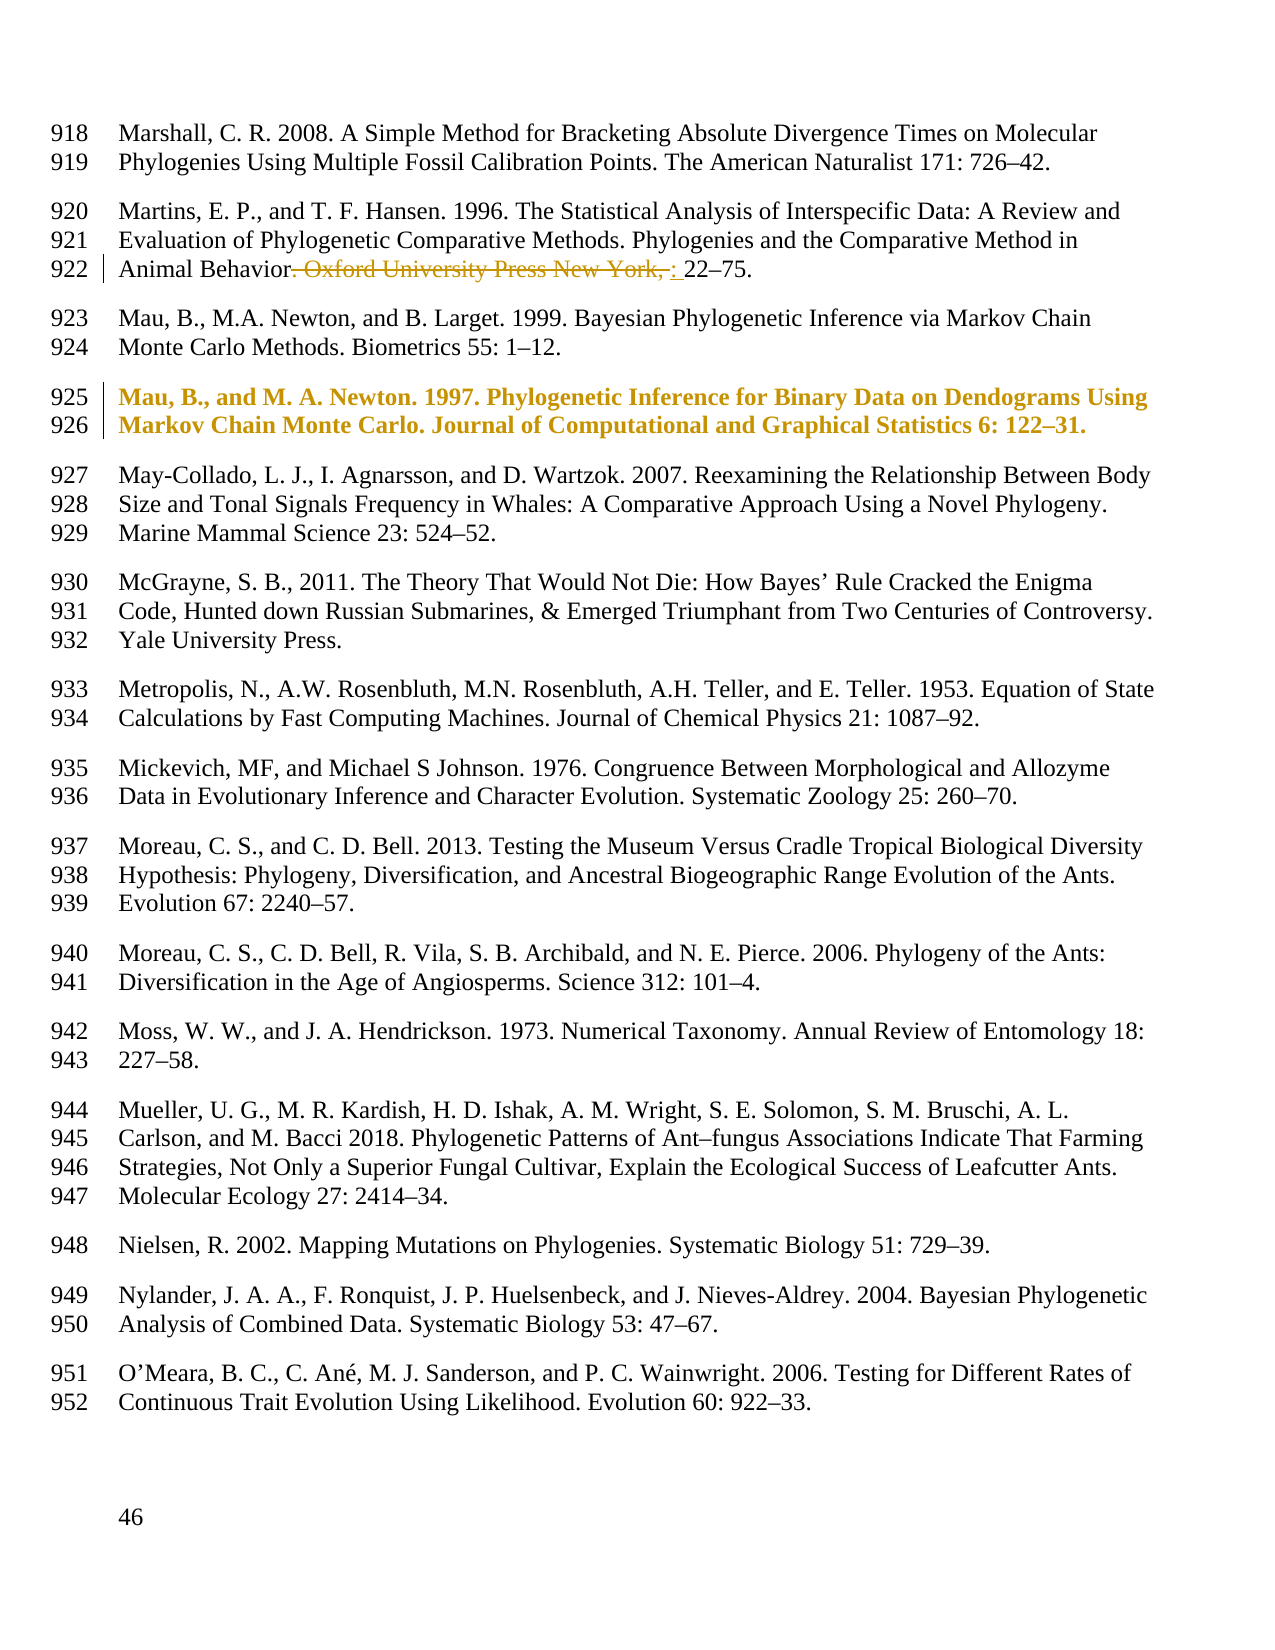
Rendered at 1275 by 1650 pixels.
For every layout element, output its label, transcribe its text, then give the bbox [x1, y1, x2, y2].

text May-Collado, L. J., I. Agnarsson, and D. Wartzok. 2007. Reexamining the Relationship Between Body Size and Tonal Signals Frequency in Whales: A Comparative Approach Using a Novel Phylogeny. Marine Mammal Science 23: 524–52. [118, 460, 1157, 546]
text Mueller, U. G., M. R. Kardish, H. D. Ishak, A. M. Wright, S. E. Solomon, S. M. Bruschi, A. L. Carlson, and M. Bacci 2018. Phylogenetic Patterns of Ant–fungus Associations Indicate That Farming Strategies, Not Only a Superior Fungal Cultivar, Explain the Ecological Success of Leafcutter Ants. Molecular Ecology 27: 2414–34. [118, 1095, 1157, 1210]
text Mau, B., and M. A. Newton. 1997. Phylogenetic Inference for Binary Data on Dendograms Using Markov Chain Monte Carlo. Journal of Computational and Graphical Statistics 6: 122–31. [118, 382, 1157, 439]
text Mickevich, MF, and Michael S Johnson. 1976. Congruence Between Morphological and Allozyme Data in Evolutionary Inference and Character Evolution. Systematic Zoology 25: 260–70. [118, 753, 1157, 810]
text Moreau, C. S., C. D. Bell, R. Vila, S. B. Archibald, and N. E. Pierce. 2006. Phylogeny of the Ants: Diversification in the Age of Angiosperms. Science 312: 101–4. [118, 938, 1157, 996]
text Nylander, J. A. A., F. Ronquist, J. P. Huelsenbeck, and J. Nieves-Aldrey. 2004. Bayesian Phylogenetic Analysis of Combined Data. Systematic Biology 53: 47–67. [118, 1280, 1157, 1338]
text McGrayne, S. B., 2011. The Theory That Would Not Die: How Bayes’ Rule Cracked the Enigma Code, Hunted down Russian Submarines, & Emerged Triumphant from Two Centuries of Controversy. Yale University Press. [118, 567, 1157, 653]
text Metropolis, N., A.W. Rosenbluth, M.N. Rosenbluth, A.H. Teller, and E. Teller. 1953. Equation of State Calculations by Fast Computing Machines. Journal of Chemical Physics 21: 1087–92. [118, 674, 1157, 732]
text Moreau, C. S., and C. D. Bell. 2013. Testing the Museum Versus Cradle Tropical Biological Diversity Hypothesis: Phylogeny, Diversification, and Ancestral Biogeographic Range Evolution of the Ants. Evolution 67: 2240–57. [118, 831, 1157, 917]
text Nielsen, R. 2002. Mapping Mutations on Phylogenies. Systematic Biology 51: 729–39. [118, 1231, 1157, 1259]
text Moss, W. W., and J. A. Hendrickson. 1973. Numerical Taxonomy. Annual Review of Entomology 18: 227–58. [118, 1016, 1157, 1074]
text Martins, E. P., and T. F. Hansen. 1996. The Statistical Analysis of Interspecific Data: A Review and Evaluation of Phylogenetic Comparative Methods. Phylogenies and the Comparative Method in Animal Behavior: 22–75. [118, 196, 1157, 283]
text O’Meara, B. C., C. Ané, M. J. Sanderson, and P. C. Wainwright. 2006. Testing for Different Rates of Continuous Trait Evolution Using Likelihood. Evolution 60: 922–33. [118, 1358, 1157, 1416]
text Marshall, C. R. 2008. A Simple Method for Bracketing Absolute Divergence Times on Molecular Phylogenies Using Multiple Fossil Calibration Points. The American Naturalist 171: 726–42. [118, 118, 1157, 176]
text Mau, B., M.A. Newton, and B. Larget. 1999. Bayesian Phylogenetic Inference via Markov Chain Monte Carlo Methods. Biometrics 55: 1–12. [118, 303, 1157, 361]
